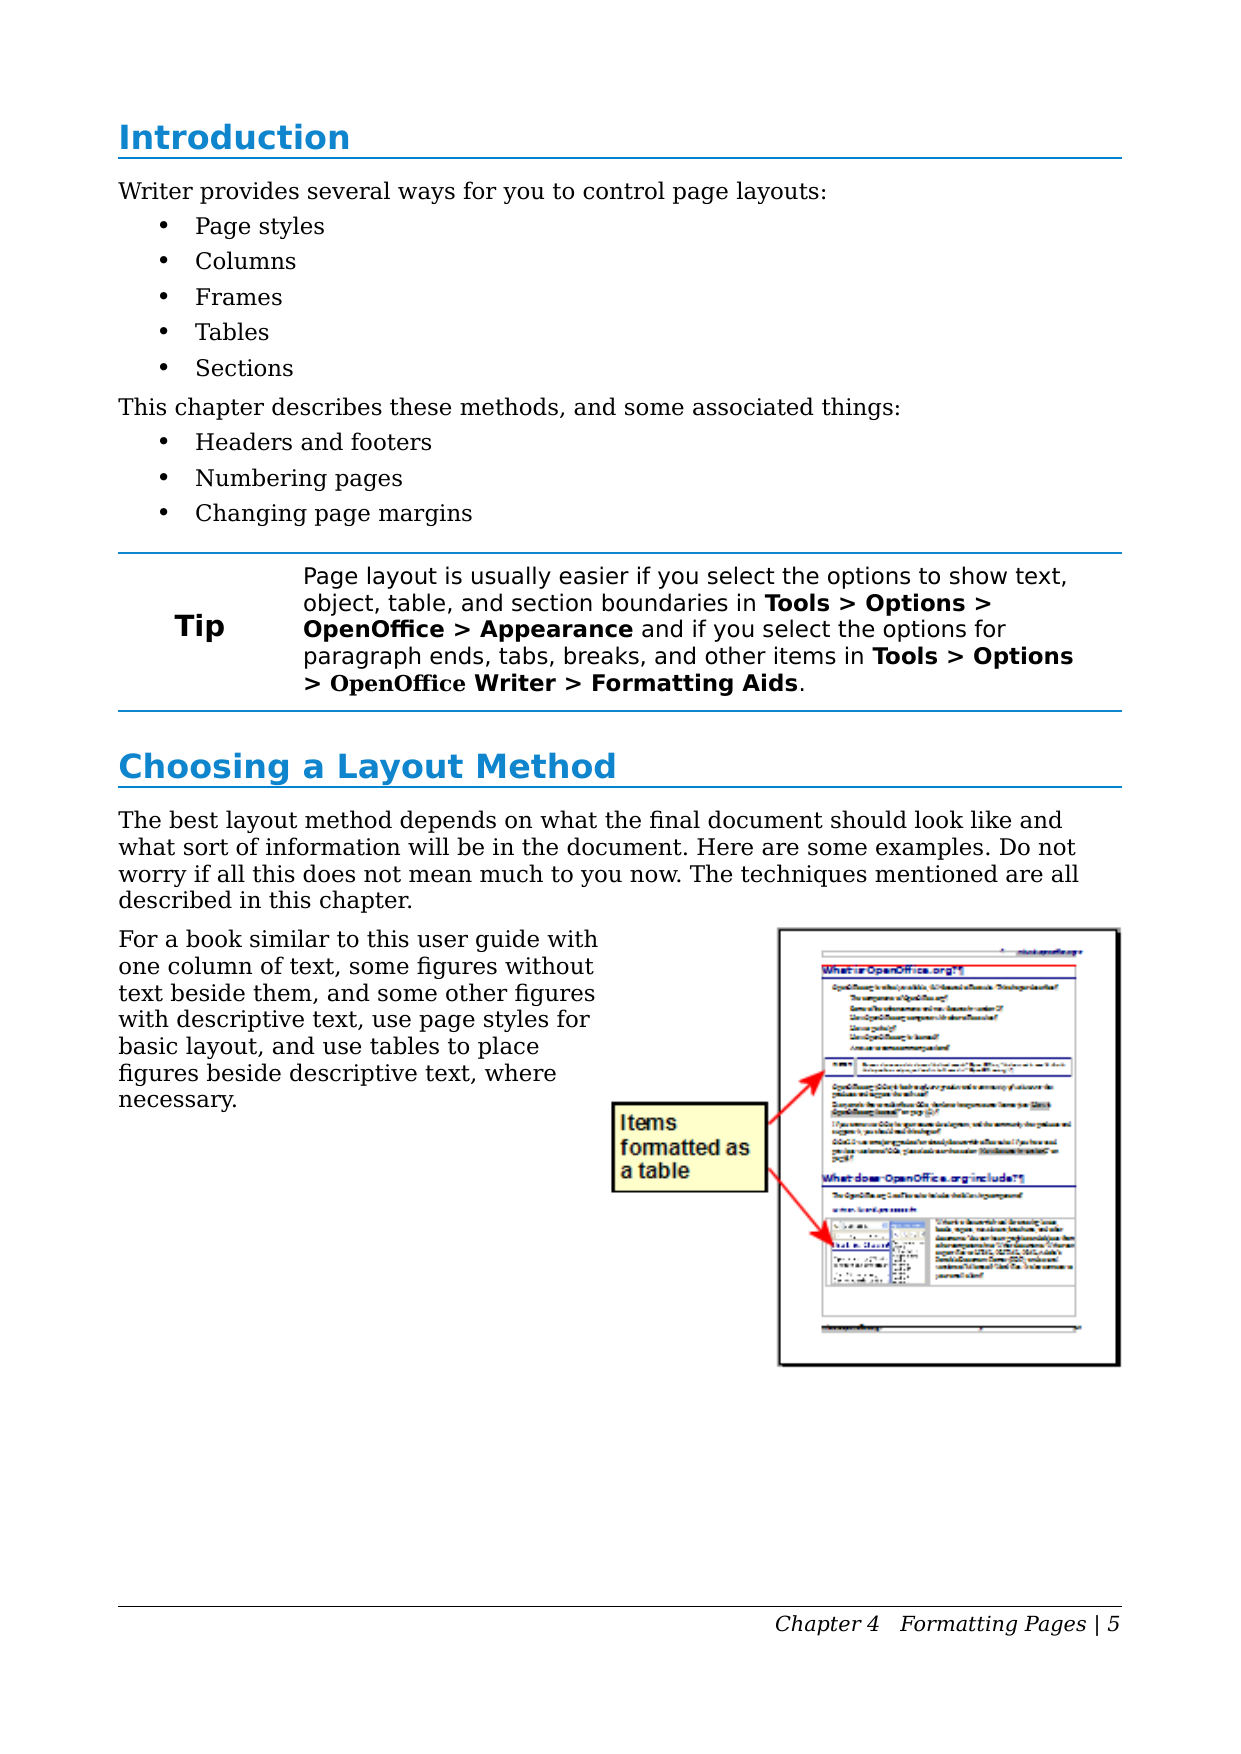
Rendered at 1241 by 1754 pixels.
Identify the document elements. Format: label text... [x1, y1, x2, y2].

list Changing page margins [156, 498, 1122, 527]
table_header Tip [118, 554, 281, 709]
list Frames [156, 282, 1122, 311]
table_header Page layout is usually easier if you select the options to show text, object, table, and section boundaries in Tools > Options > OpenOffice > Appearance and if you select the options for paragraph ends, tabs, breaks, and other items in Tools > Options > OpenOffice Writer > Formatting Aids. [281, 554, 1122, 709]
table_header For a book similar to this user guide with one column of text, some figures without text beside them, and some other figures with descriptive text, use page styles for basic layout, and use tables to place figures beside descriptive text, where necessary. [118, 927, 603, 1398]
subtitle Choosing a Layout Method [118, 748, 1122, 786]
picture [610, 926, 1123, 1369]
list Page styles [156, 211, 1122, 240]
list Columns [156, 246, 1122, 276]
table_header [603, 927, 1122, 1398]
list Numbering pages [156, 463, 1122, 492]
list Tables [156, 317, 1122, 346]
text The best layout method depends on what the final document should look like and what sort of information will be in the document. Here are some examples. Do not worry if all this does not mean much to you now. The techniques mentioned are all described in this chapter. [118, 807, 1122, 914]
subtitle Introduction [118, 118, 1122, 157]
list This chapter describes these methods, and some associated things: [118, 394, 1122, 421]
list Sections [156, 353, 1122, 382]
list Headers and footers [156, 427, 1122, 457]
list Writer provides several ways for you to control page layouts: [118, 178, 1122, 204]
